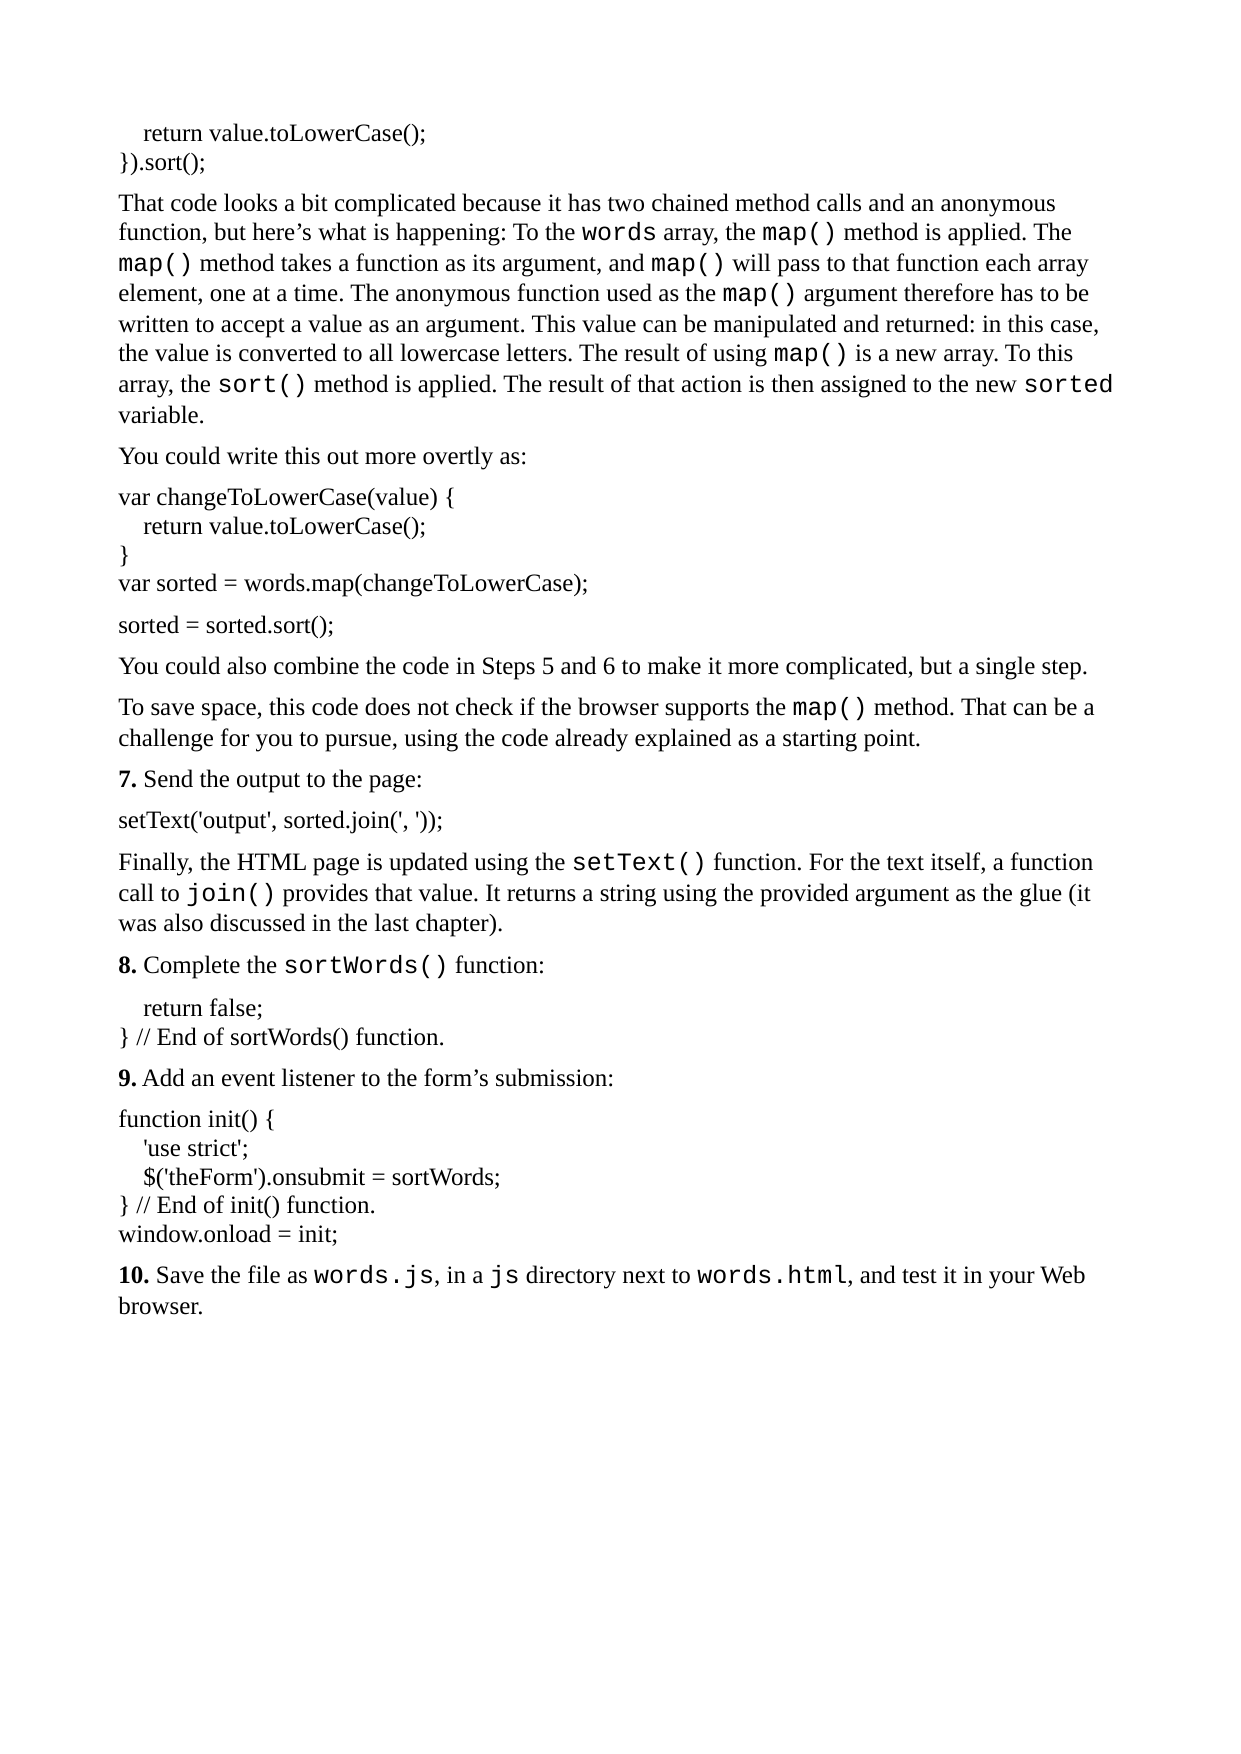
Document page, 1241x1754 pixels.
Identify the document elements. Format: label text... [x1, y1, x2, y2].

text return value.toLowerCase(); }).sort(); [118, 118, 1122, 176]
text 7. Send the output to the page: [118, 764, 1122, 793]
text return false; } // End of sortWords() function. [118, 993, 1122, 1051]
text That code looks a bit complicated because it has two chained method calls and an anonymous function, but here’s what is happening: To the words array, the map() method is applied. The map() method takes a function as its argument, and map() will pass to that function each array element, one at a time. The anonymous function used as the map() argument therefore has to be written to accept a value as an argument. This value can be manipulated and returned: in this case, the value is converted to all lowercase letters. The result of using map() is a new array. To this array, the sort() method is applied. The result of that action is then assigned to the new sorted variable. [118, 188, 1122, 428]
text function init() { 'use strict'; $('theForm').onsubmit = sortWords; } // End of init() function. window.onload = init; [118, 1104, 1122, 1248]
text var changeToLowerCase(value) { return value.toLowerCase(); } var sorted = words.map(changeToLowerCase); [118, 482, 1122, 597]
text sorted = sorted.sort(); [118, 610, 1122, 638]
text You could write this out more overtly as: [118, 441, 1122, 470]
text setText('output', sorted.join(', ')); [118, 806, 1122, 834]
text 10. Save the file as words.js, in a js directory next to words.html, and test it in your Web browser. [118, 1261, 1122, 1320]
text You could also combine the code in Steps 5 and 6 to make it more complicated, but a single step. [118, 651, 1122, 680]
text 8. Complete the sortWords() function: [118, 950, 1122, 981]
text Finally, the HTML page is updated using the setText() function. For the text itself, a function call to join() provides that value. It returns a string using the provided argument as the glue (it was also discussed in the last chapter). [118, 847, 1122, 937]
text To save space, this code does not check if the browser supports the map() method. That can be a challenge for you to pursue, using the code already explained as a starting point. [118, 692, 1122, 752]
text 9. Add an event listener to the form’s submission: [118, 1063, 1122, 1092]
